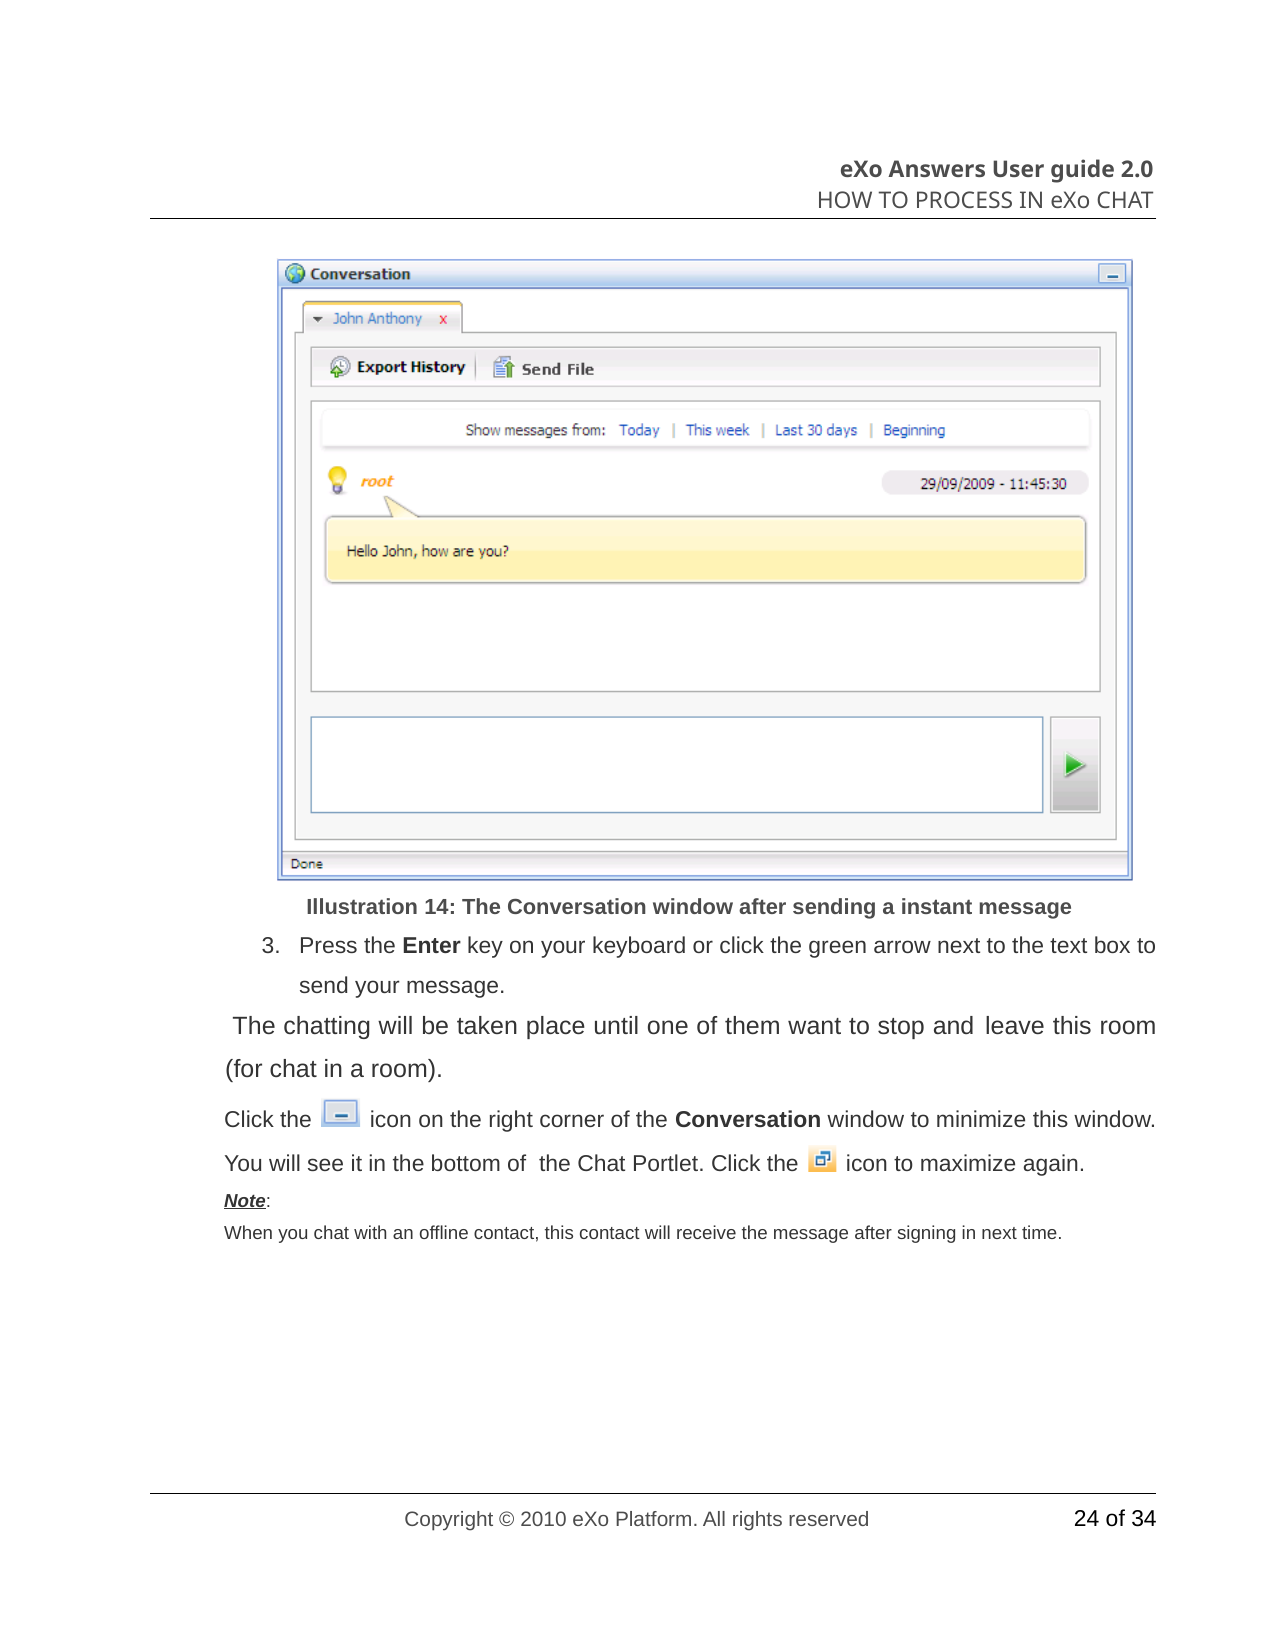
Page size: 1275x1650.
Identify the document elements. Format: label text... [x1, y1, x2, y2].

list Illustration 14: The Conversation window after sending a instant message [243, 271, 1135, 919]
picture [321, 1097, 361, 1127]
picture [276, 258, 1133, 882]
list Press the Enter key on your keyboard or click the green arrow next to the text box to send your message. [243, 248, 1156, 998]
list The chatting will be taken place until one of them want to stop and leave this room (for chat in a room). [187, 1011, 1156, 1083]
text Note: [224, 1190, 1156, 1211]
text When you chat with an offline contact, this contact will receive the message after signing in next time. [224, 1222, 1156, 1243]
text Click the icon on the right corner of the Conversation window to minimize this window. You will see it in the bottom of the Chat Portlet. Click the icon to maximize again. [224, 1097, 1156, 1177]
picture [808, 1145, 837, 1172]
